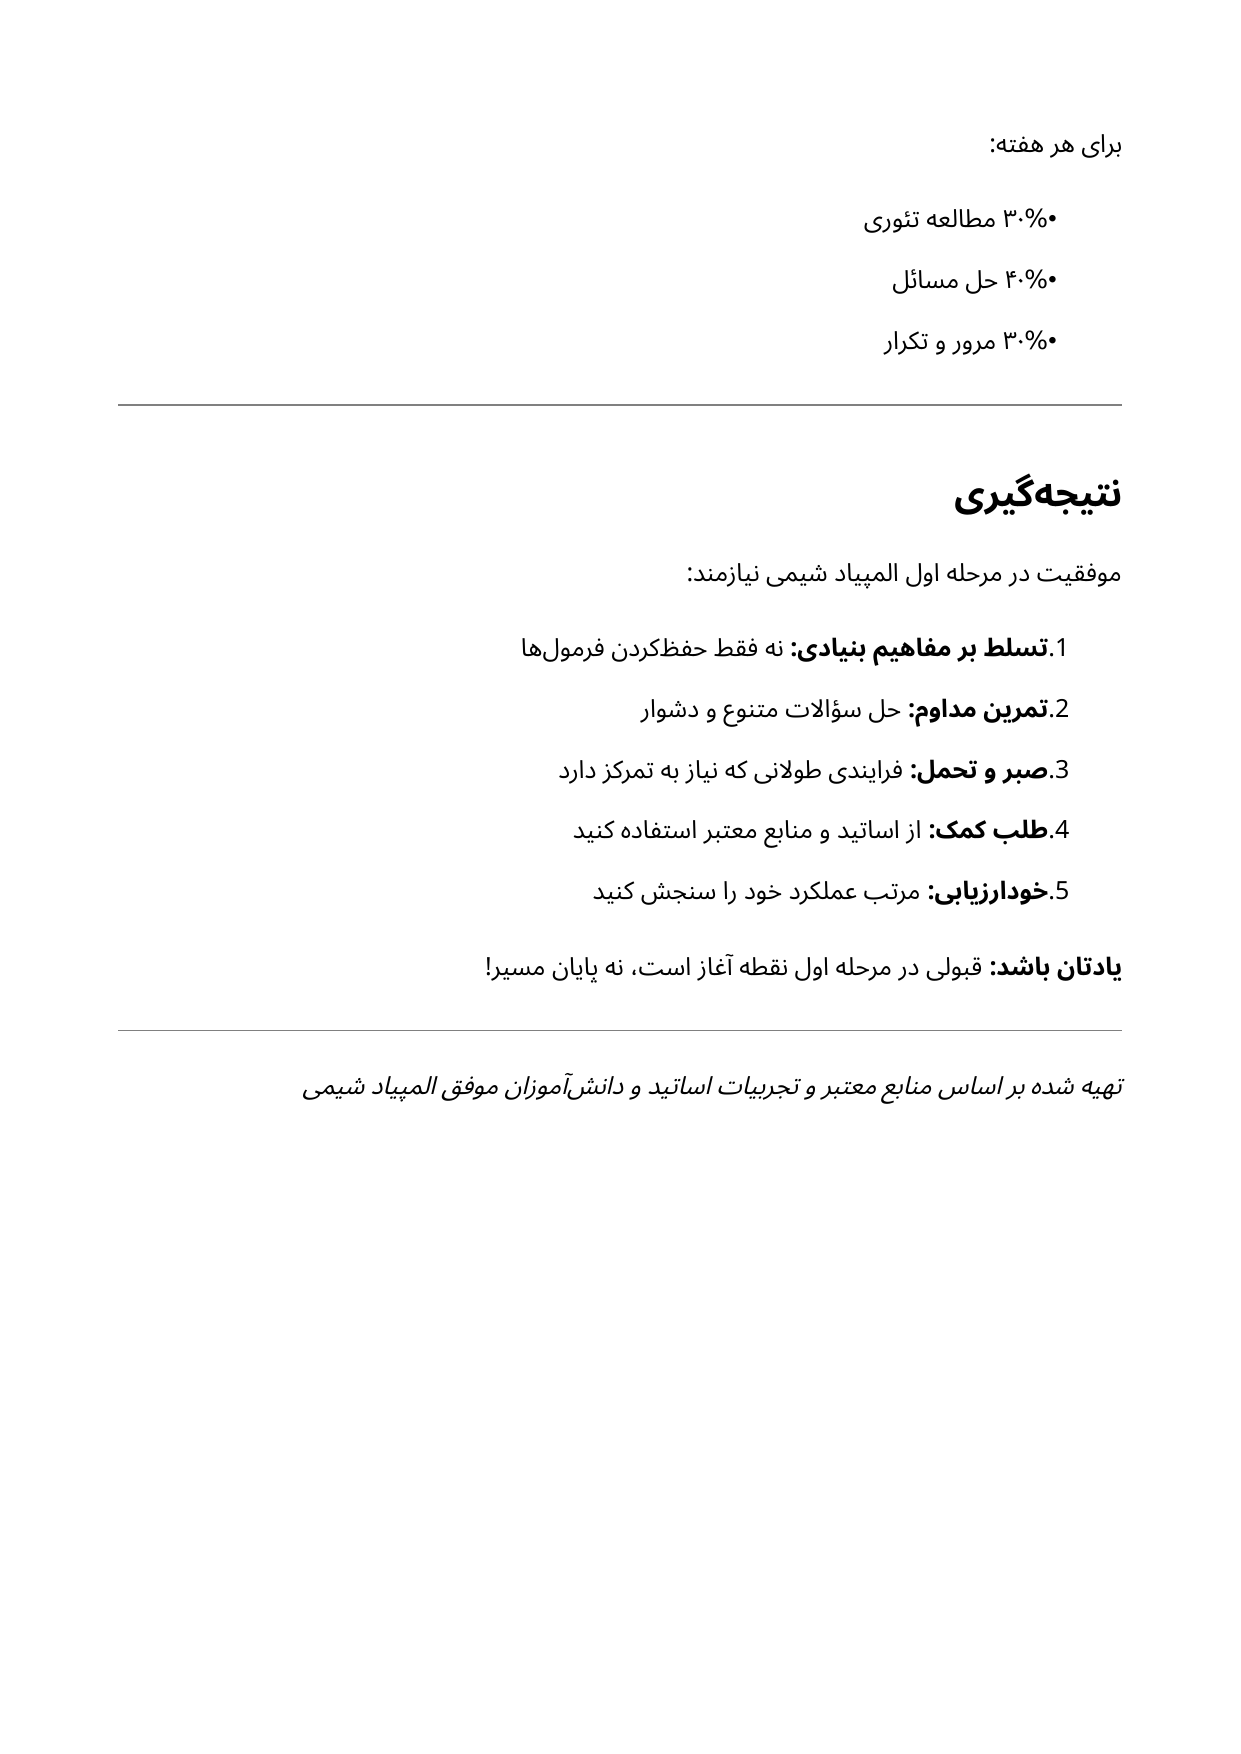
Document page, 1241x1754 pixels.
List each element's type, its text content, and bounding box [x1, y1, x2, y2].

text تهیه شده بر اساس منابع معتبر و تجربیات اساتید و دانش‌آموزان موفق المپیاد شیمی [118, 1060, 1122, 1113]
list خود‌ارزیابی: مرتب عملکرد خود را سنجش کنید [118, 865, 1078, 918]
list ۳۰% مرور و تکرار [118, 315, 1078, 368]
subtitle نتیجه‌گیری [118, 455, 1122, 534]
list ۳۰% مطالعه تئوری [118, 193, 1078, 246]
text موفقیت در مرحله اول المپیاد شیمی نیازمند: [118, 547, 1122, 600]
list طلب کمک: از اساتید و منابع معتبر استفاده کنید [118, 804, 1078, 857]
list ۴۰% حل مسائل [118, 254, 1078, 307]
text یادتان باشد: قبولی در مرحله اول نقطه آغاز است، نه پایان مسیر! [118, 941, 1122, 993]
list تسلط بر مفاهیم بنیادی: نه فقط حفظ‌کردن فرمول‌ها [118, 622, 1078, 675]
list تمرین مداوم: حل سؤالات متنوع و دشوار [118, 683, 1078, 736]
text برای هر هفته: [118, 118, 1122, 171]
list صبر و تحمل: فرایندی طولانی که نیاز به تمرکز دارد [118, 744, 1078, 797]
